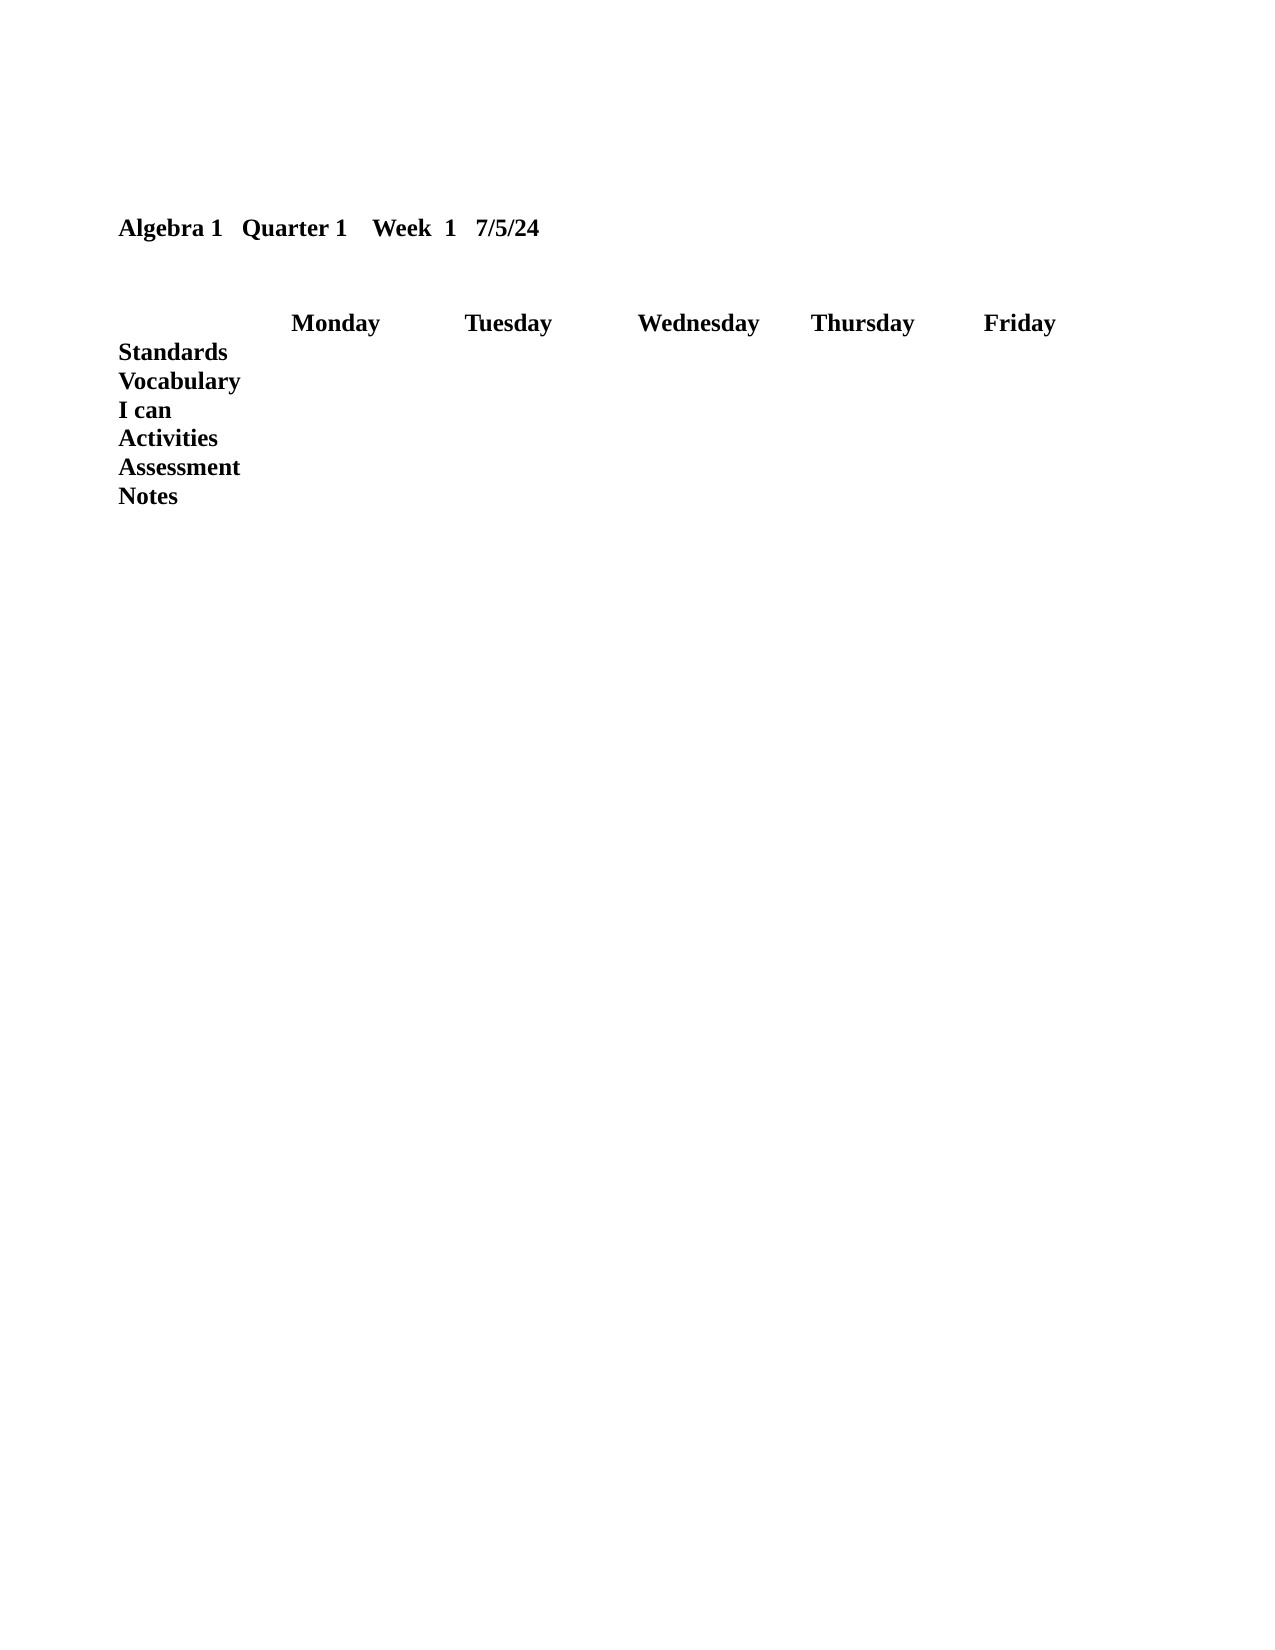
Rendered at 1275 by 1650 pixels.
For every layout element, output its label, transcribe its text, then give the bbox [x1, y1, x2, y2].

table_cell [464, 452, 637, 481]
table_cell [638, 424, 811, 452]
table_cell Standards [118, 337, 291, 366]
table_cell I can [118, 395, 291, 423]
table_header [118, 309, 291, 337]
table_cell [291, 395, 464, 423]
table_cell [984, 424, 1157, 452]
text Algebra 1 Quarter 1 Week 1 7/5/24 [118, 213, 1157, 242]
table_cell Vocabulary [118, 366, 291, 395]
table_cell Assessment [118, 452, 291, 481]
table_cell [811, 366, 984, 395]
table_cell [464, 366, 637, 395]
table_cell [464, 337, 637, 366]
table_cell [638, 395, 811, 423]
table_cell [638, 337, 811, 366]
table_cell [984, 481, 1157, 510]
table_cell [464, 481, 637, 510]
table_cell [291, 424, 464, 452]
table_cell [291, 481, 464, 510]
table_cell [291, 337, 464, 366]
table_cell [291, 452, 464, 481]
table_header Friday [984, 309, 1157, 337]
table_cell [984, 366, 1157, 395]
table_cell [638, 481, 811, 510]
table_cell [984, 395, 1157, 423]
table_cell [811, 424, 984, 452]
table_cell Notes [118, 481, 291, 510]
table_cell [811, 395, 984, 423]
table_cell [291, 366, 464, 395]
table_header Wednesday [638, 309, 811, 337]
table_cell [464, 395, 637, 423]
table_cell [811, 337, 984, 366]
table_cell [464, 424, 637, 452]
table_cell [984, 452, 1157, 481]
table_header Tuesday [464, 309, 637, 337]
table_cell [638, 452, 811, 481]
table_header Monday [291, 309, 464, 337]
table_cell [811, 452, 984, 481]
table_cell [638, 366, 811, 395]
table_header Thursday [811, 309, 984, 337]
table_cell [811, 481, 984, 510]
table_cell Activities [118, 424, 291, 452]
table_cell [984, 337, 1157, 366]
